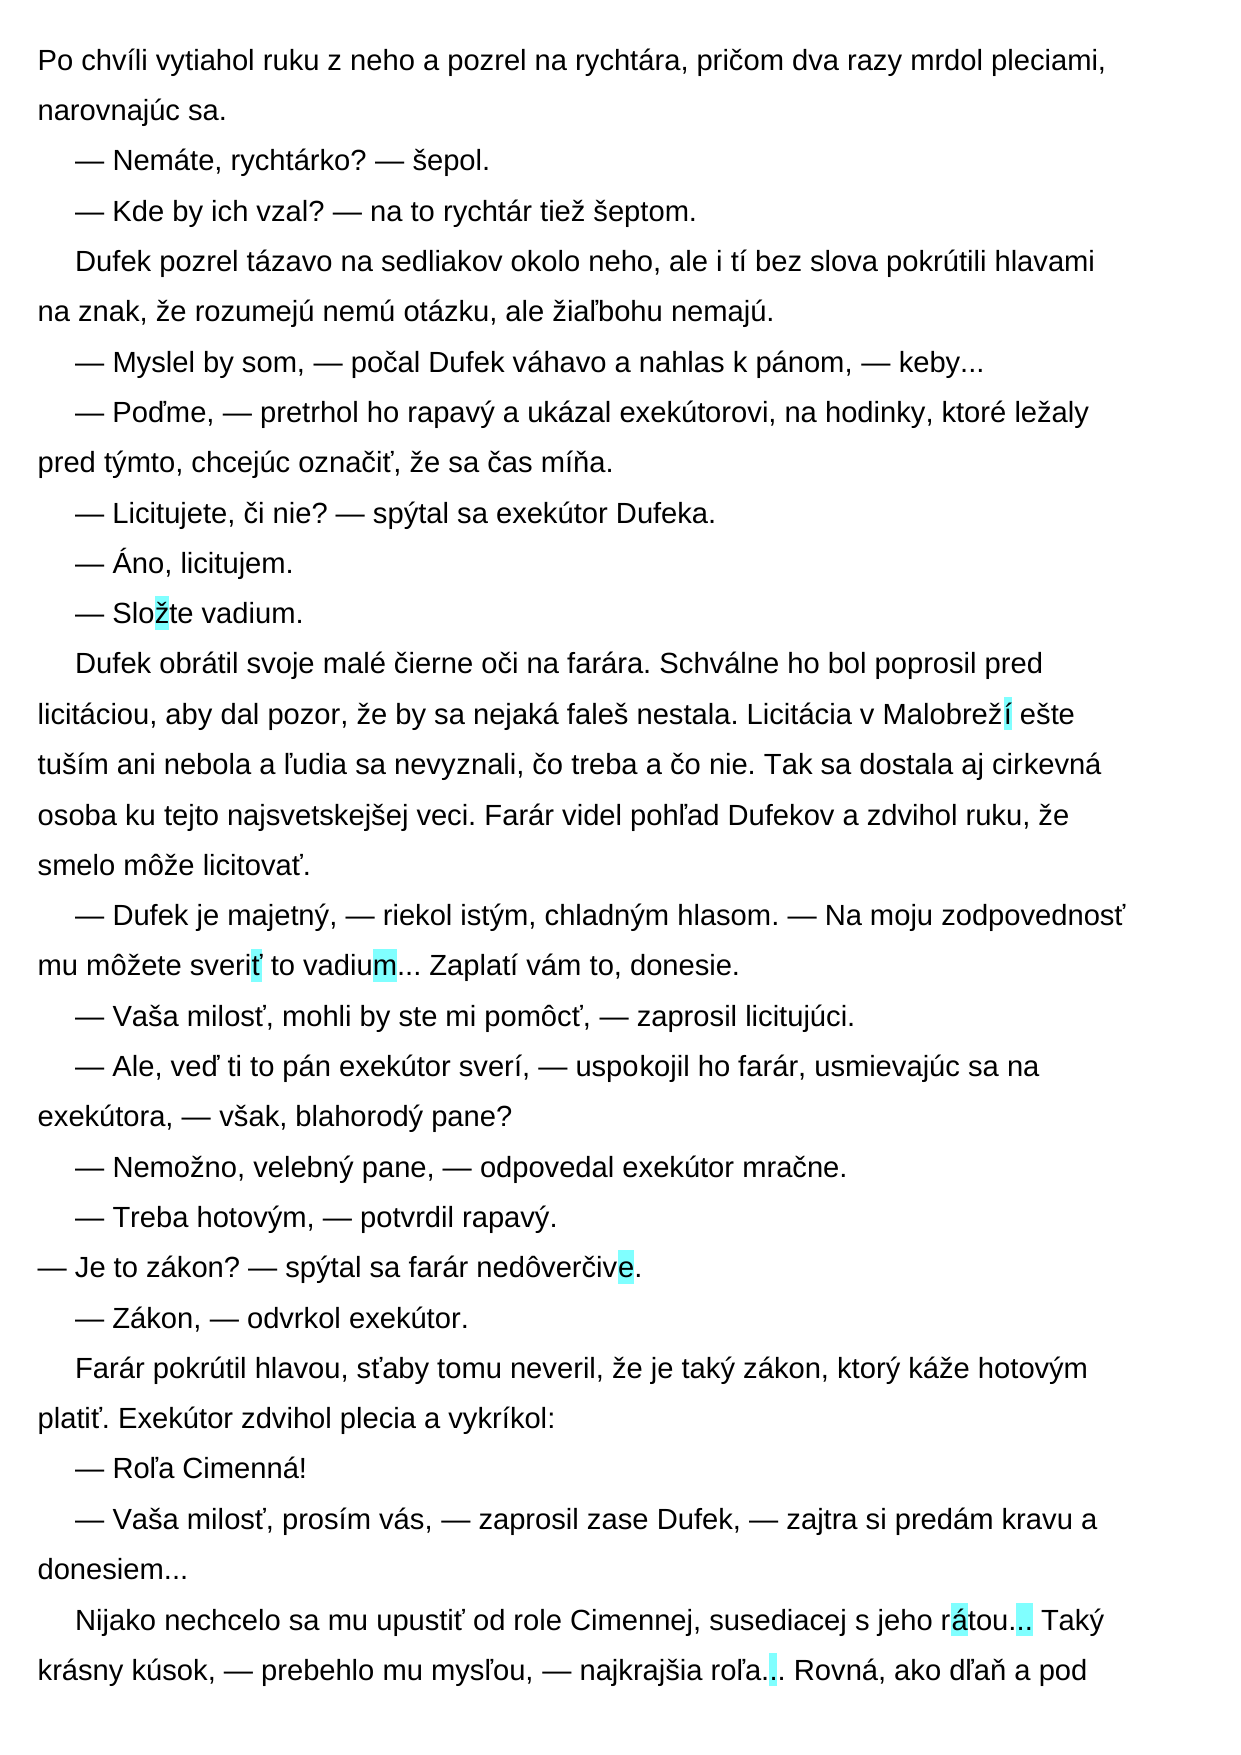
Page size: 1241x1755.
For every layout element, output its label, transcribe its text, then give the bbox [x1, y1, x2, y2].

text — Vaša milosť, prosím vás, — zaprosil zase Dufek, — zajtra si predám kravu a donesiem... [37, 1502, 1136, 1586]
text — Nemáte, rychtárko? — šepol. [37, 143, 1136, 177]
text — Nemožno, velebný pane, — odpovedal exekútor mračne. [37, 1150, 1136, 1183]
text — Myslel by som, — počal Dufek váhavo a nahlas k pánom, — keby... [37, 345, 1136, 378]
text Nijako nechcelo sa mu upustiť od role Cimennej, susediacej s jeho rátou... Taký krásny kúsok, — prebehlo mu mysľou, — najkrajšia ro­ľa... Rovná, ako dľaň a pod [37, 1602, 1136, 1686]
text — Licitujete, či nie? — spýtal sa exekútor Dufeka. [37, 496, 1136, 529]
text — Zákon, — odvrkol exekútor. [37, 1301, 1136, 1334]
text — Poďme, — pretrhol ho rapavý a ukázal exekútorovi, na hodinky, ktoré ležaly pred týmto, chcejúc označiť, že sa čas míňa. [37, 395, 1136, 479]
text — Áno, licitujem. [37, 546, 1136, 579]
text Dufek pozrel tázavo na sedliakov okolo neho, ale i tí bez slova pokrútili hlavami na znak, že rozumejú nemú otázku, ale žiaľbohu nemajú. [37, 244, 1136, 328]
text — Je to zákon? — spýtal sa farár nedôverčive. [37, 1250, 1136, 1284]
text — Roľa Cimenná! [37, 1452, 1136, 1485]
text Farár pokrútil hlavou, sťaby tomu neveril, že je taký zákon, ktorý káže hotovým platiť. Exekútor zdvihol plecia a vykríkol: [37, 1351, 1136, 1435]
text — Treba hotovým, — potvrdil rapavý. [37, 1200, 1136, 1233]
text Po chvíli vy­tiahol ruku z neho a pozrel na rychtára, pričom dva razy mrdol pleciami, narovnajúc sa. [37, 43, 1136, 127]
text — Složte vadium. [37, 596, 1136, 630]
text — Kde by ich vzal? — na to rychtár tiež šeptom. [37, 194, 1136, 227]
text — Vaša milosť, mohli by ste mi pomôcť, — zaprosil licitujúci. [37, 999, 1136, 1032]
text — Ale, veď ti to pán exekútor sverí, — uspo­kojil ho farár, usmievajúc sa na exekútora, — však, blahorodý pane? [37, 1049, 1136, 1133]
text — Dufek je majetný, — riekol istým, chladným hlasom. — Na moju zodpovednosť mu môžete sveriť to vadium... Zaplatí vám to, donesie. [37, 898, 1136, 982]
text Dufek obrátil svoje malé čierne oči na farára. Schválne ho bol poprosil pred licitáciou, aby dal pozor, že by sa nejaká faleš nestala. Licitácia v Malobreží ešte tuším ani nebola a ľudia sa nevy­znali, čo treba a čo nie. Tak sa dostala aj cir­kevná osoba ku tejto najsvetskejšej veci. Farár videl pohľad Dufekov a zdvihol ruku, že smelo môže licitovať. [37, 647, 1136, 881]
